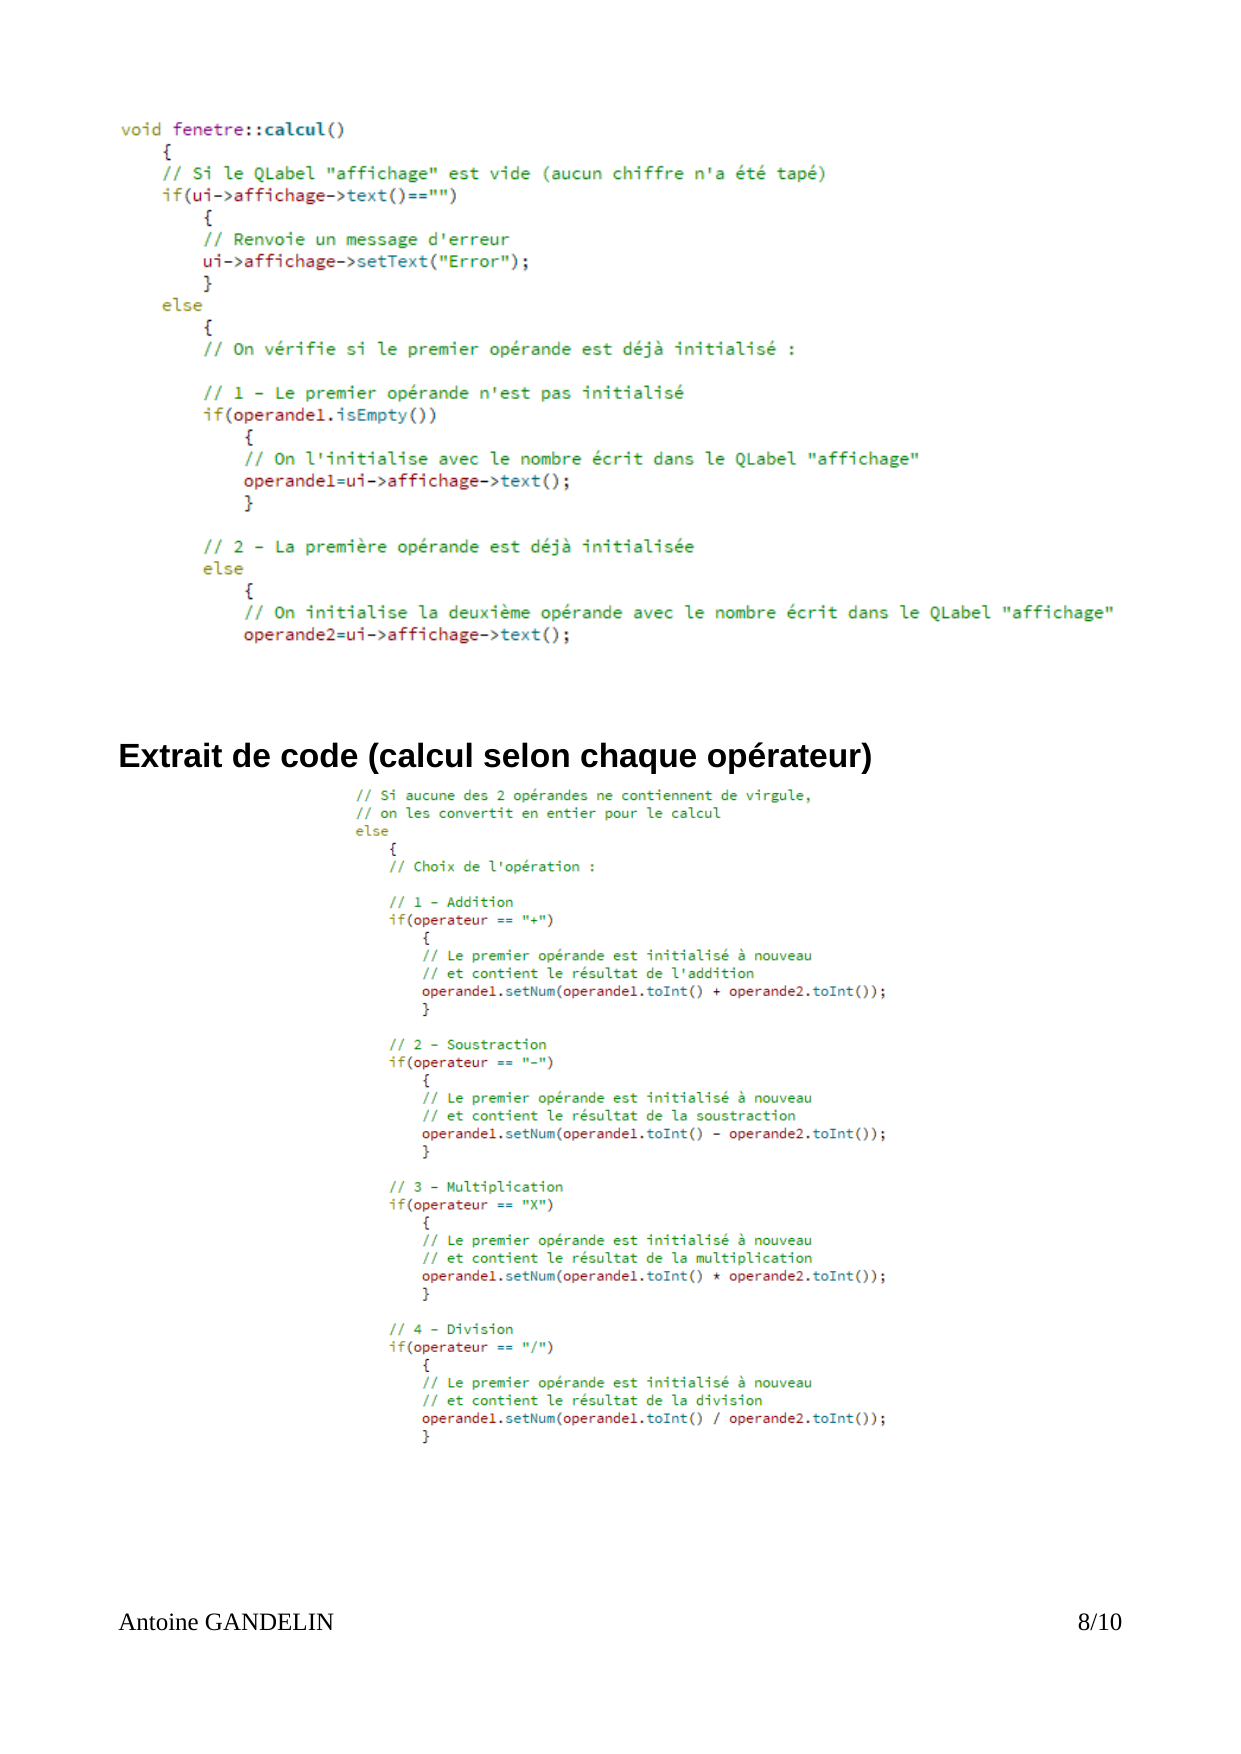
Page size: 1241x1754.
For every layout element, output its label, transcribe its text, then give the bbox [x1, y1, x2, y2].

subtitle Extrait de code (calcul selon chaque opérateur) [118, 736, 1122, 774]
picture [118, 118, 1123, 661]
picture [346, 787, 894, 1448]
